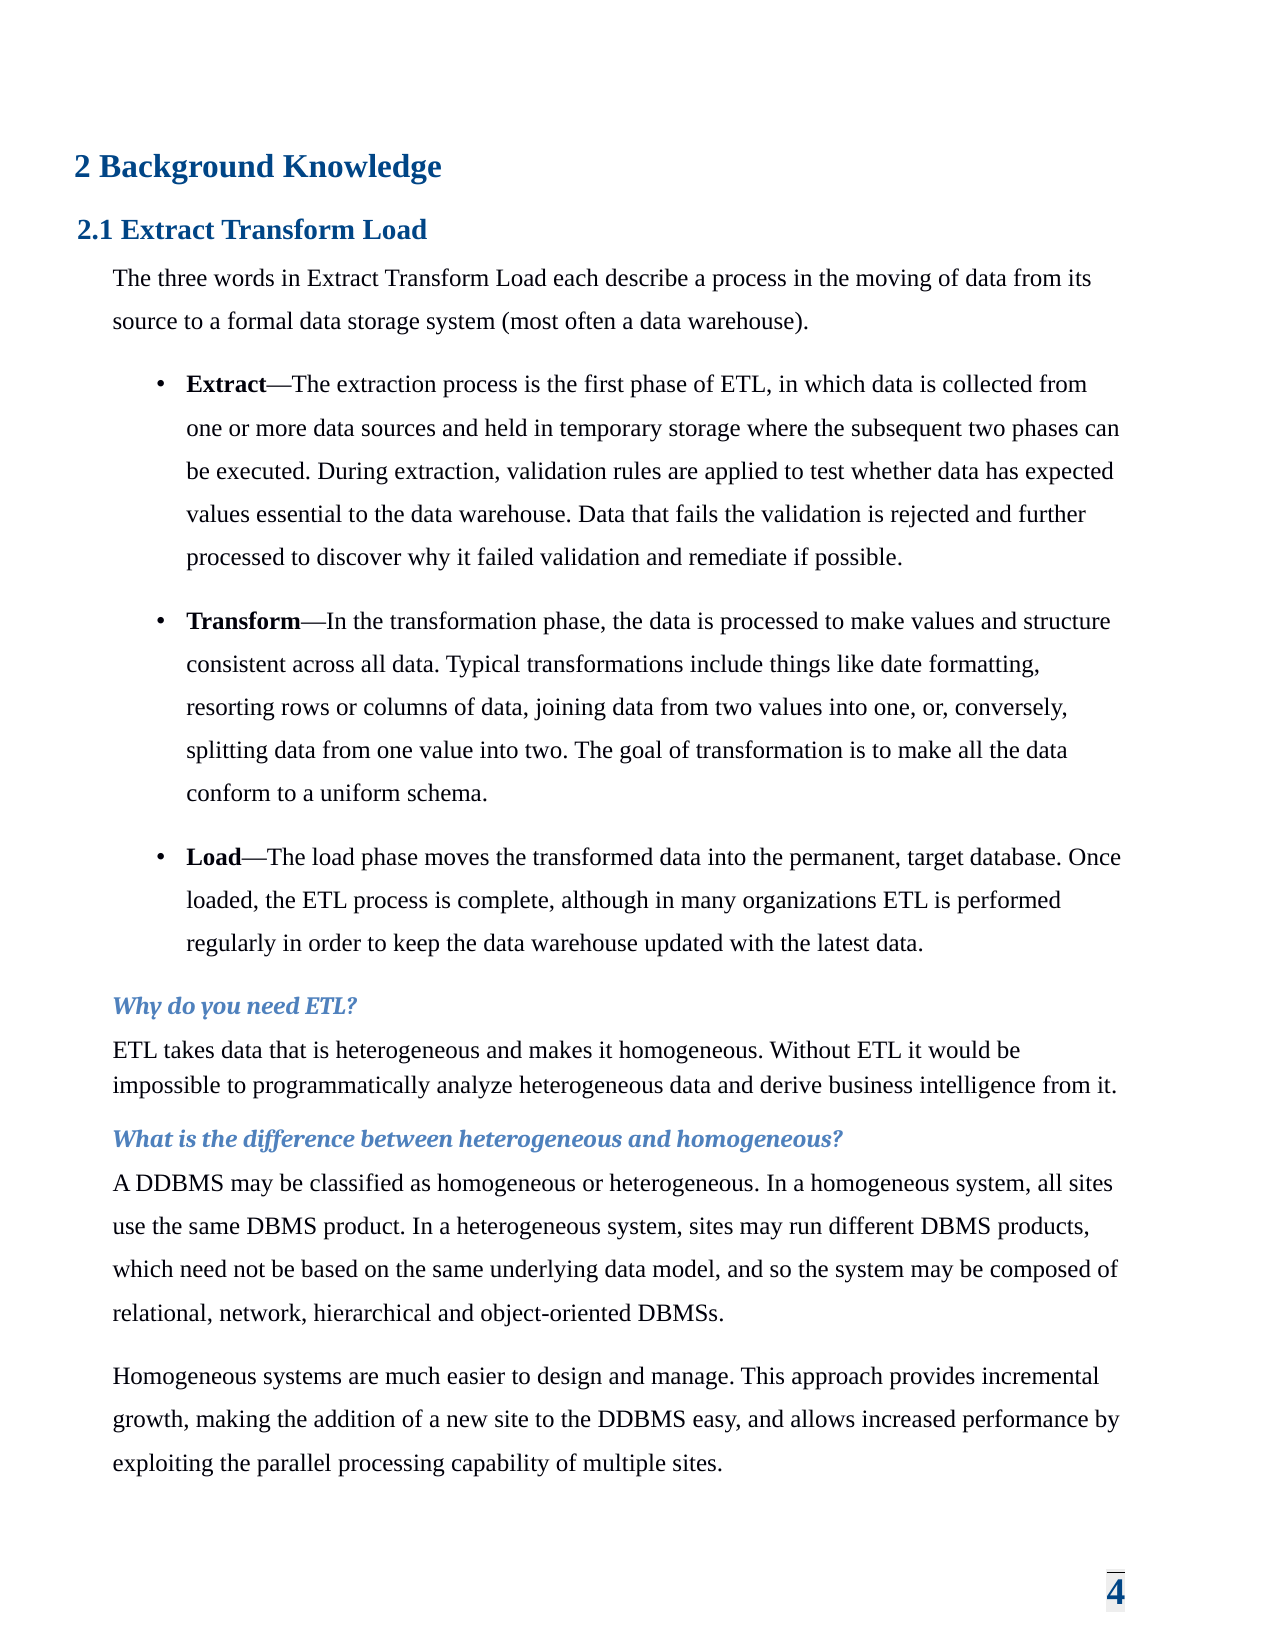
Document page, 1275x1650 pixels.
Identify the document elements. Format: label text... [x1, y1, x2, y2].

list Transform—In the transformation phase, the data is processed to make values and structure consistent across all data. Typical transformations include things like date formatting, resorting rows or columns of data, joining data from two values into one, or, conversely, splitting data from one value into two. The goal of transformation is to make all the data conform to a uniform schema. [156, 606, 1125, 807]
list Load—The load phase moves the transformed data into the permanent, target database. Once loaded, the ETL process is complete, although in many organizations ETL is performed regularly in order to keep the data warehouse updated with the latest data. [156, 842, 1125, 957]
text A DDBMS may be classified as homogeneous or heterogeneous. In a homogeneous system, all sites use the same DBMS product. In a heterogeneous system, sites may run different DBMS products, which need not be based on the same underlying data model, and so the system may be composed of relational, network, hierarchical and object-oriented DBMSs. [112, 1168, 1125, 1326]
text Homogeneous systems are much easier to design and manage. This approach provides incremental growth, making the addition of a new site to the DDBMS easy, and allows increased performance by exploiting the parallel processing capability of multiple sites. [112, 1361, 1125, 1476]
subtitle Why do you need ETL? [112, 992, 1125, 1021]
subtitle What is the difference between heterogeneous and homogeneous? [112, 1125, 1125, 1154]
subtitle 2 Background Knowledge [74, 146, 1125, 184]
text The three words in Extract Transform Load each describe a process in the moving of data from its source to a formal data storage system (most often a data warehouse). [112, 263, 1125, 334]
text ETL takes data that is heterogeneous and makes it homogeneous. Without ETL it would be impossible to programmatically analyze heterogeneous data and derive business intelligence from it. [112, 1035, 1125, 1099]
subtitle 2.1 Extract Transform Load [74, 212, 1125, 246]
list Extract—The extraction process is the first phase of ETL, in which data is collected from one or more data sources and held in temporary storage where the subsequent two phases can be executed. During extraction, validation rules are applied to test whether data has expected values essential to the data warehouse. Data that fails the validation is rejected and further processed to discover why it failed validation and remediate if possible. [156, 369, 1125, 571]
